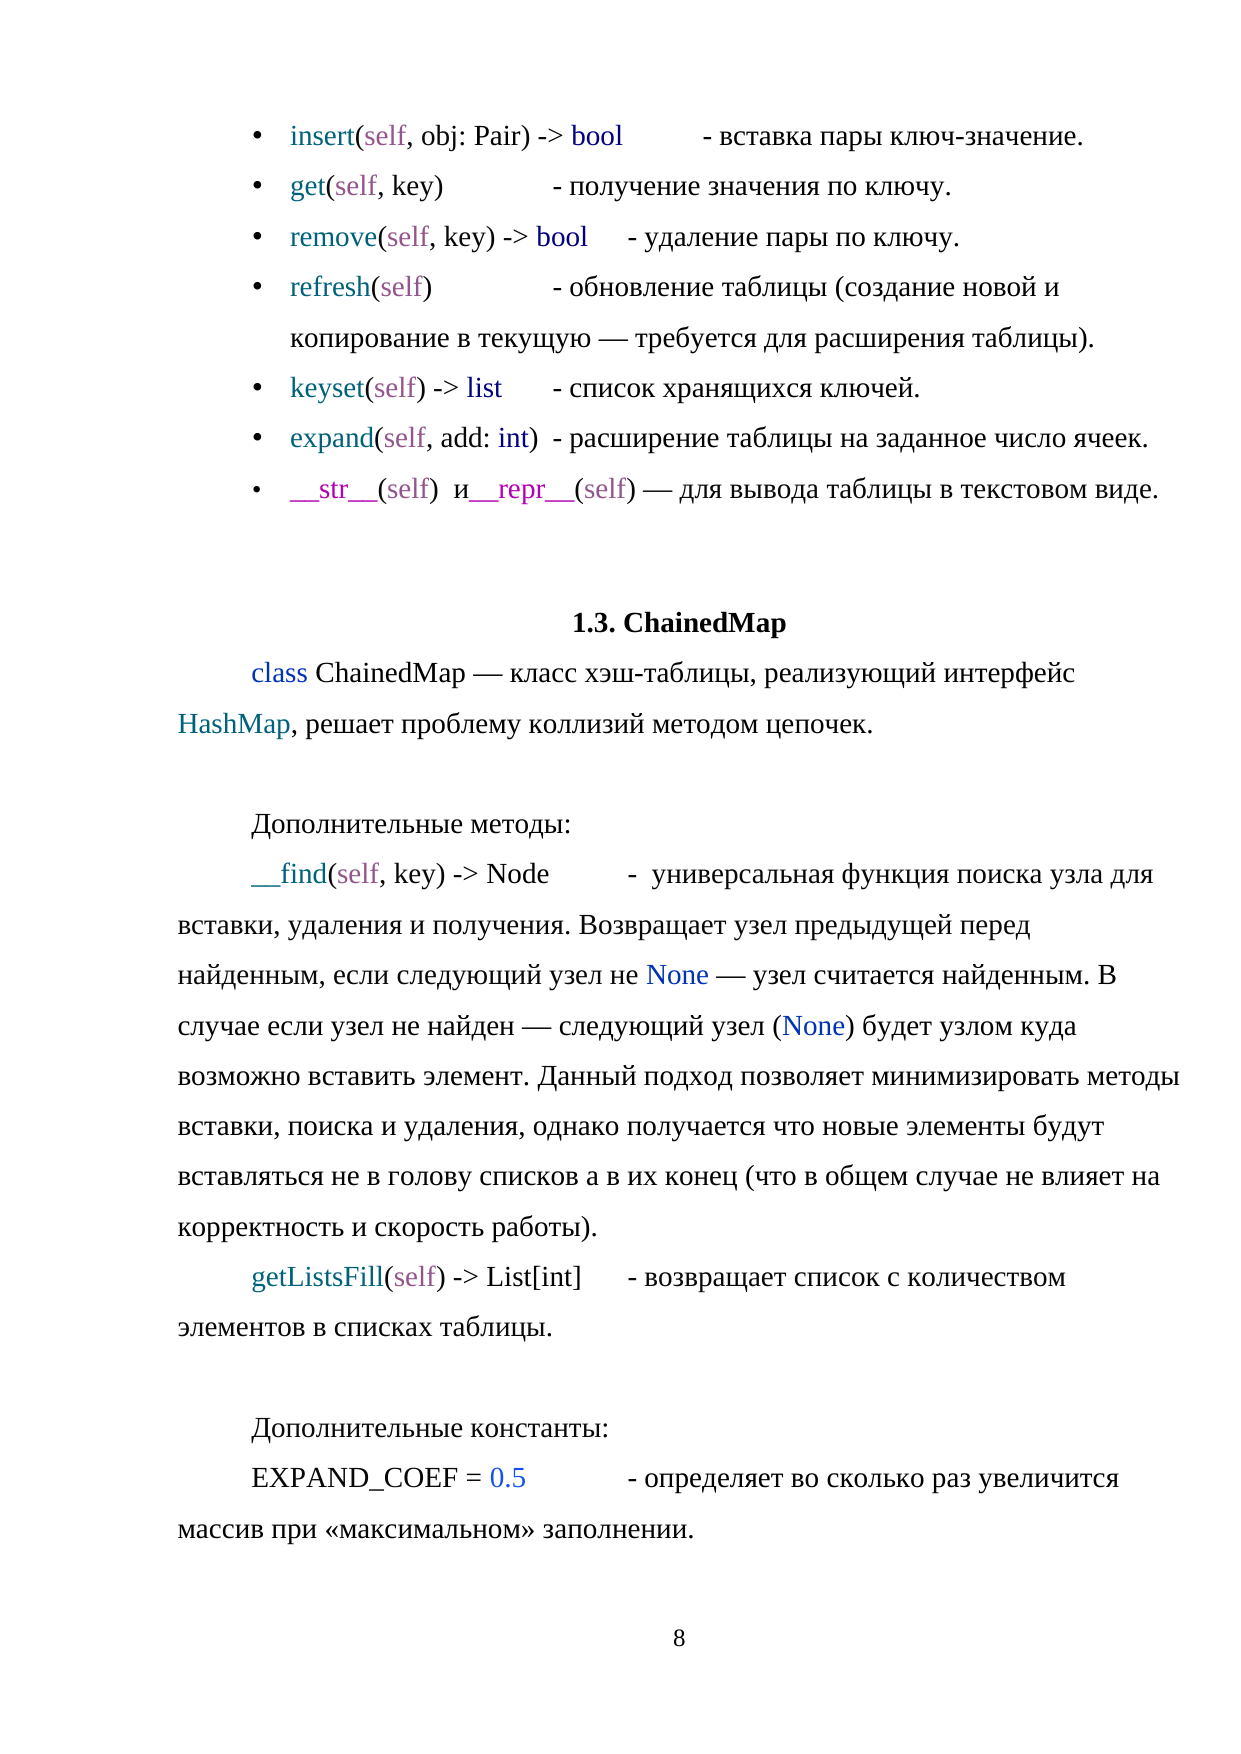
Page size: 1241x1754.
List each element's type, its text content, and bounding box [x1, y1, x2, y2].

list insert(self, obj: Pair) -> bool - вставка пары ключ-значение. [252, 118, 1181, 152]
text class ChainedMap — класс хэш-таблицы, реализующий интерфейс HashMap, решает проблему коллизий методом цепочек. [177, 655, 1181, 739]
list keyset(self) -> list - список хранящихся ключей. [252, 370, 1181, 404]
list __str__(self) и__repr__(self) — для вывода таблицы в текстовом виде. [252, 471, 1181, 591]
list expand(self, add: int) - расширение таблицы на заданное число ячеек. [252, 421, 1181, 454]
text Дополнительные константы: [177, 1410, 1181, 1444]
text getListsFill(self) -> List[int] - возвращает список с количеством элементов в списках таблицы. [177, 1259, 1181, 1343]
text 1.3. ChainedMap [177, 605, 1181, 639]
text EXPAND_COEF = 0.5 - определяет во сколько раз увеличится массив при «максимальном» заполнении. [177, 1460, 1181, 1544]
text Дополнительные методы: [177, 806, 1181, 840]
text __find(self, key) -> Node - универсальная функция поиска узла для вставки, удаления и получения. Возвращает узел предыдущей перед найденным, если следующий узел не None — узел считается найденным. В случае если узел не найден — следующий узел (None) будет узлом куда возможно вставить элемент. Данный подход позволяет минимизировать методы вставки, поиска и удаления, однако получается что новые элементы будут вставляться не в голову списков а в их конец (что в общем случае не влияет на корректность и скорость работы). [177, 857, 1181, 1242]
list get(self, key) - получение значения по ключу. [252, 168, 1181, 202]
list remove(self, key) -> bool - удаление пары по ключу. [252, 219, 1181, 253]
list refresh(self) - обновление таблицы (создание новой и копирование в текущую — требуется для расширения таблицы). [252, 269, 1181, 353]
